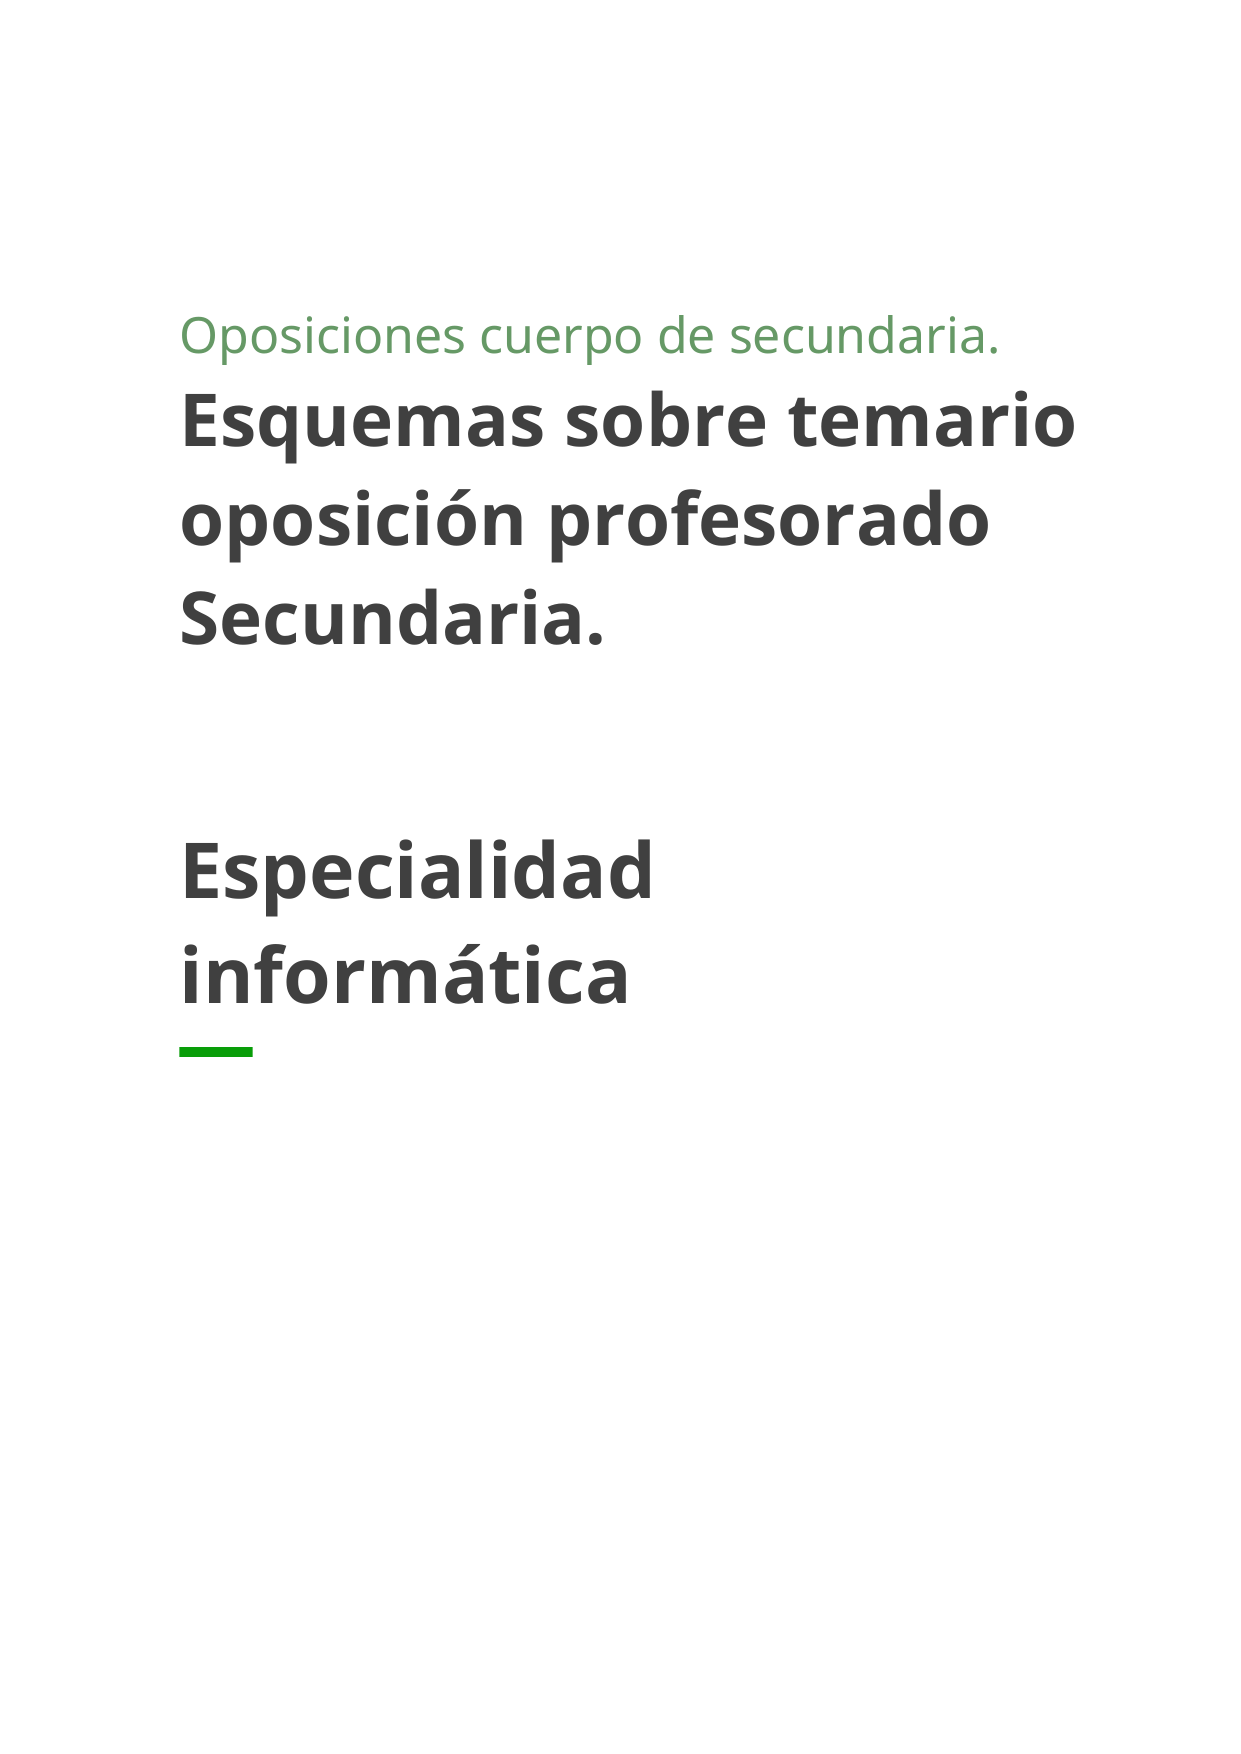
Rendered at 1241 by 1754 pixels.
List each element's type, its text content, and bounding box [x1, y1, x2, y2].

picture [179, 1047, 253, 1057]
title Especialidad informática [179, 816, 1090, 1026]
title Oposiciones cuerpo de secundaria. Esquemas sobre temario oposición profesorado Secundaria. [179, 300, 1090, 666]
